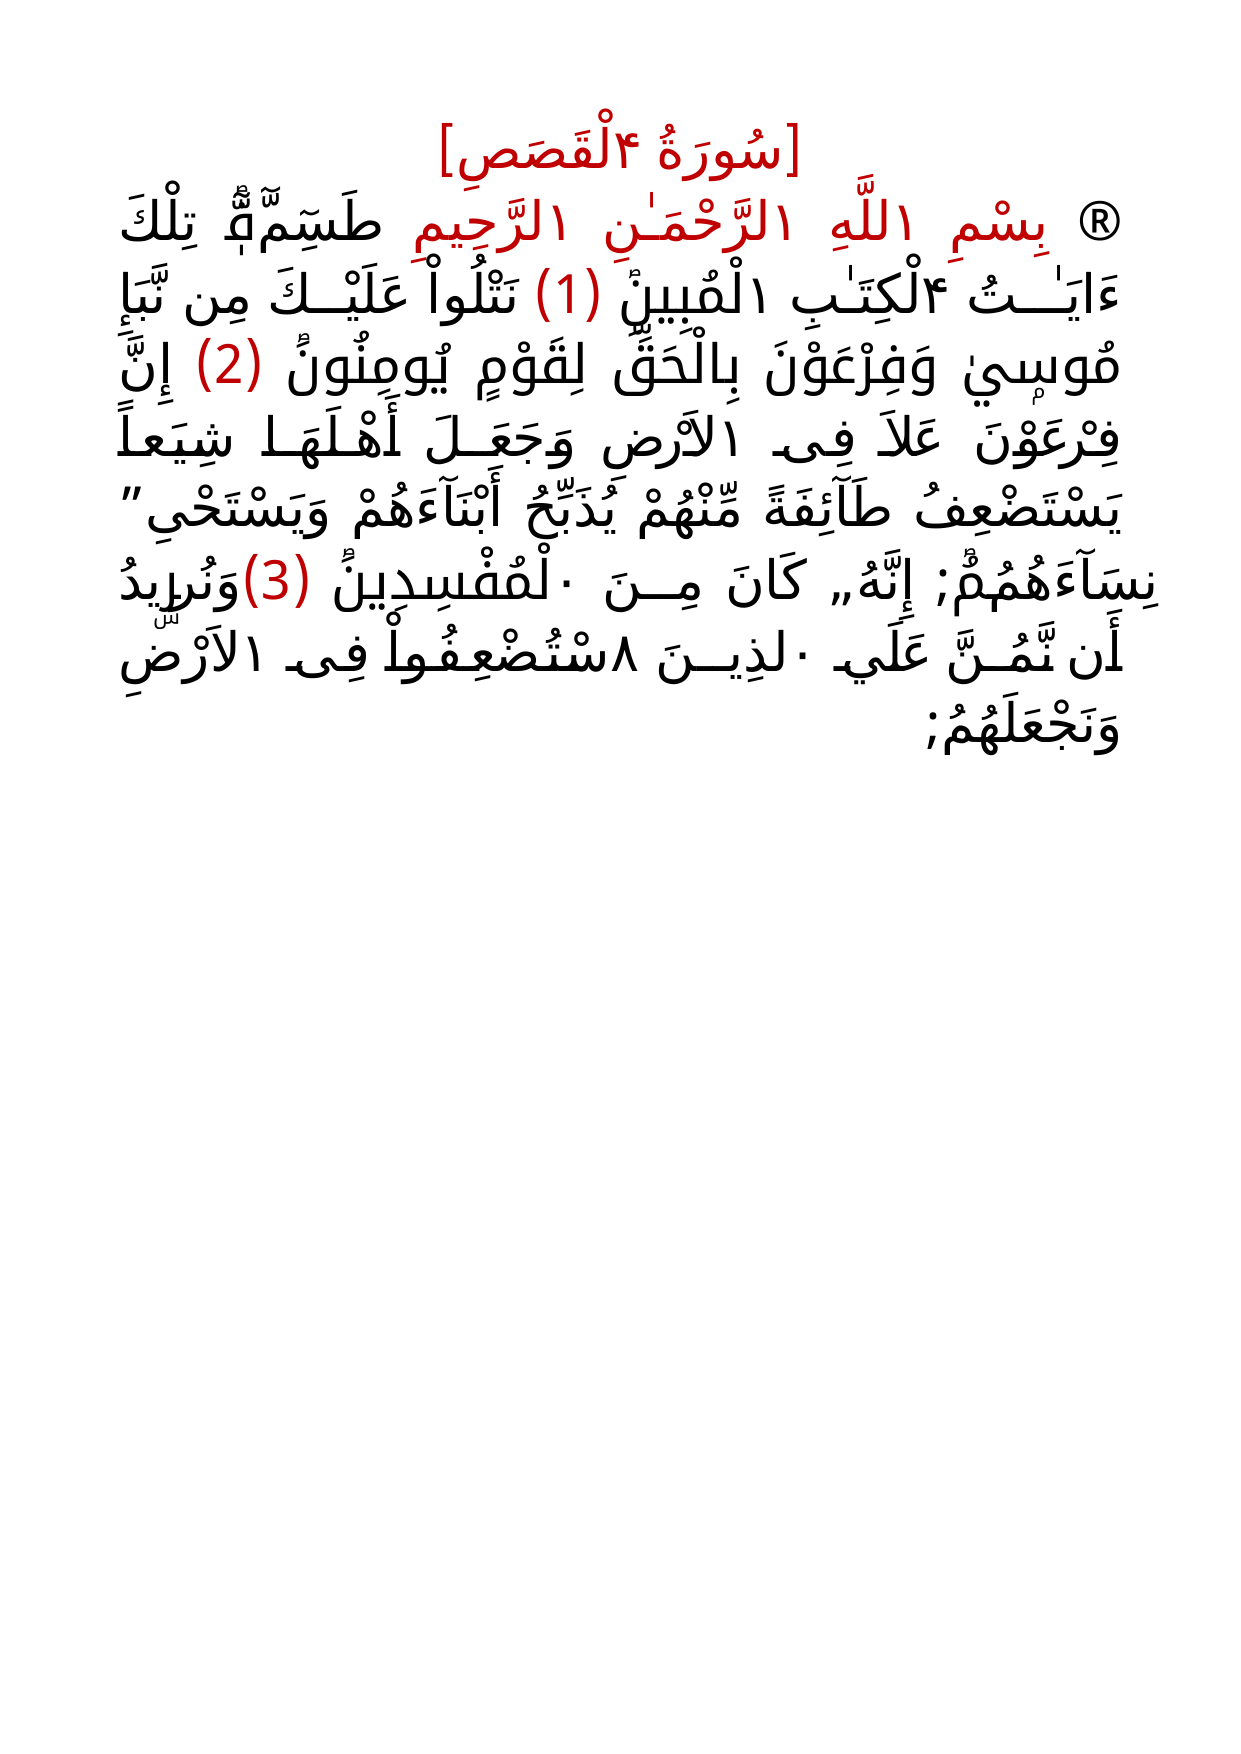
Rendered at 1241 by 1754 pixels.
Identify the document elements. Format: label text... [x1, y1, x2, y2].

text ® بِسْمِ ۱للَّهِ ۱لرَّحْمَـٰنِ ۱لرَّحِيمِ طَسِٓم؋ّٓؐ تِلْكَ ءَايَـٰــتُ ۴لْكِتَـٰبِ ۱لْمُبِينِؐ (1) نَتْلُواْ عَلَيْــكَ مِن نَّبَإِ مُوسۭيٰ وَفِرْعَوْنَ بِالْحَقِّ لِقَوْمٍ يُومِنُونَؐ (2) إِنَّ فِرْعَوْنَ عَلاَ فِى ۱لاَرْضِ وَجَعَــلَ أَهْلَهَا شِيَعاً يَسْتَضْعِفُ طَآئِفَةً مِّنْهُمْ يُذَبِّحُ أَبْنَآءَهُمْ وَيَسْتَحْىِ” نِسَآءَهُمُؐ; إِنَّهُ„ كَانَ مِــنَ ۰لْمُفْسِدِينَؐ (3) وَنُرۣيدُ أَن نَّمُــنَّ عَلَي ۰لذِيــنَ ۸سْتُضْعِفُواْ فِى ۱لاَرْضِ وَنَجْعَلَهُمُ; [118, 191, 1122, 764]
subtitle [سُورَةُ ۴لْقَصَصِ] [118, 118, 1122, 191]
